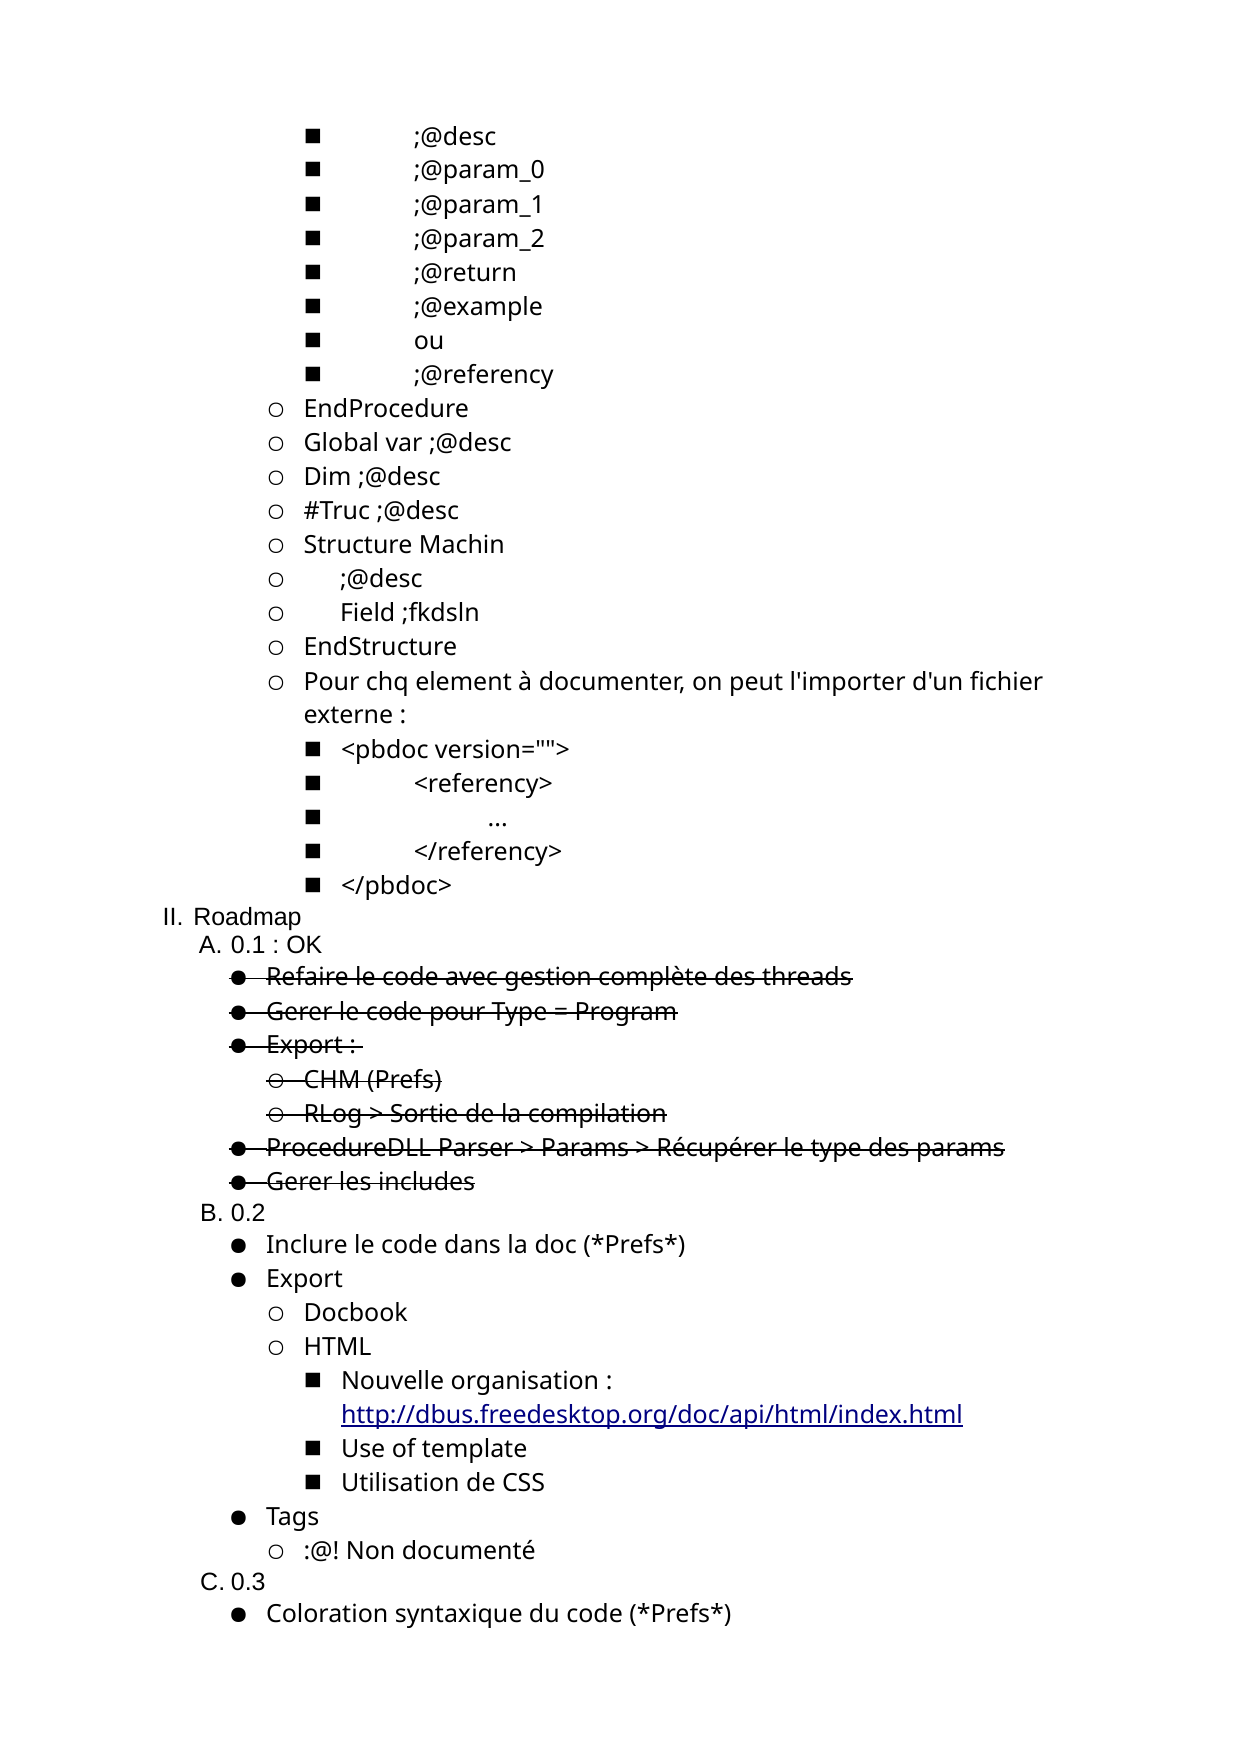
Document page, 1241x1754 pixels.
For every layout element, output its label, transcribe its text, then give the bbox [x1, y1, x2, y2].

list CHM (Prefs) [266, 1061, 1122, 1095]
list ou [303, 322, 1122, 357]
list #Truc ;@desc [266, 493, 1122, 527]
list RLog > Sortie de la compilation [266, 1095, 1122, 1129]
list Inclure le code dans la doc (*Prefs*) [266, 1226, 1122, 1260]
list </pbdoc> [303, 867, 1122, 902]
list Use of template [303, 1431, 1122, 1465]
list <referency> [303, 765, 1122, 799]
list 0.3 [193, 1567, 1122, 1596]
list ProcedureDLL Parser > Params > Récupérer le type des params [266, 1129, 1122, 1163]
list Export : [266, 1027, 1122, 1061]
list Refaire le code avec gestion complète des threads [266, 959, 1122, 993]
list ;@return [303, 254, 1122, 288]
list Roadmap [156, 902, 1122, 930]
list HTML [266, 1328, 1122, 1362]
list </referency> [303, 833, 1122, 867]
list Coloration syntaxique du code (*Prefs*) [266, 1596, 1122, 1630]
list Pour chq element à documenter, on peut l'importer d'un fichier externe : [266, 663, 1122, 731]
list Structure Machin [266, 527, 1122, 561]
list Field ;fkdsln [266, 595, 1122, 629]
list Global var ;@desc [266, 425, 1122, 459]
list EndProcedure [266, 391, 1122, 425]
list 0.1 : OK [193, 930, 1122, 959]
list ... [303, 799, 1122, 833]
list ;@desc [266, 561, 1122, 595]
list ;@desc [303, 118, 1122, 152]
list ;@param_0 [303, 152, 1122, 186]
list <pbdoc version=""> [303, 731, 1122, 765]
list ;@referency [303, 357, 1122, 391]
list Export [266, 1260, 1122, 1294]
list Docbook [266, 1294, 1122, 1328]
list ;@example [303, 288, 1122, 322]
list Gerer les includes [266, 1163, 1122, 1197]
list Dim ;@desc [266, 459, 1122, 493]
list 0.2 [193, 1197, 1122, 1226]
list Nouvelle organisation : http://dbus.freedesktop.org/doc/api/html/index.html [303, 1362, 1122, 1431]
list Utilisation de CSS [303, 1465, 1122, 1499]
list Tags [266, 1499, 1122, 1533]
list :@! Non documenté [266, 1533, 1122, 1567]
list EndStructure [266, 629, 1122, 663]
list ;@param_1 [303, 186, 1122, 220]
list ;@param_2 [303, 220, 1122, 254]
list Gerer le code pour Type = Program [266, 993, 1122, 1027]
